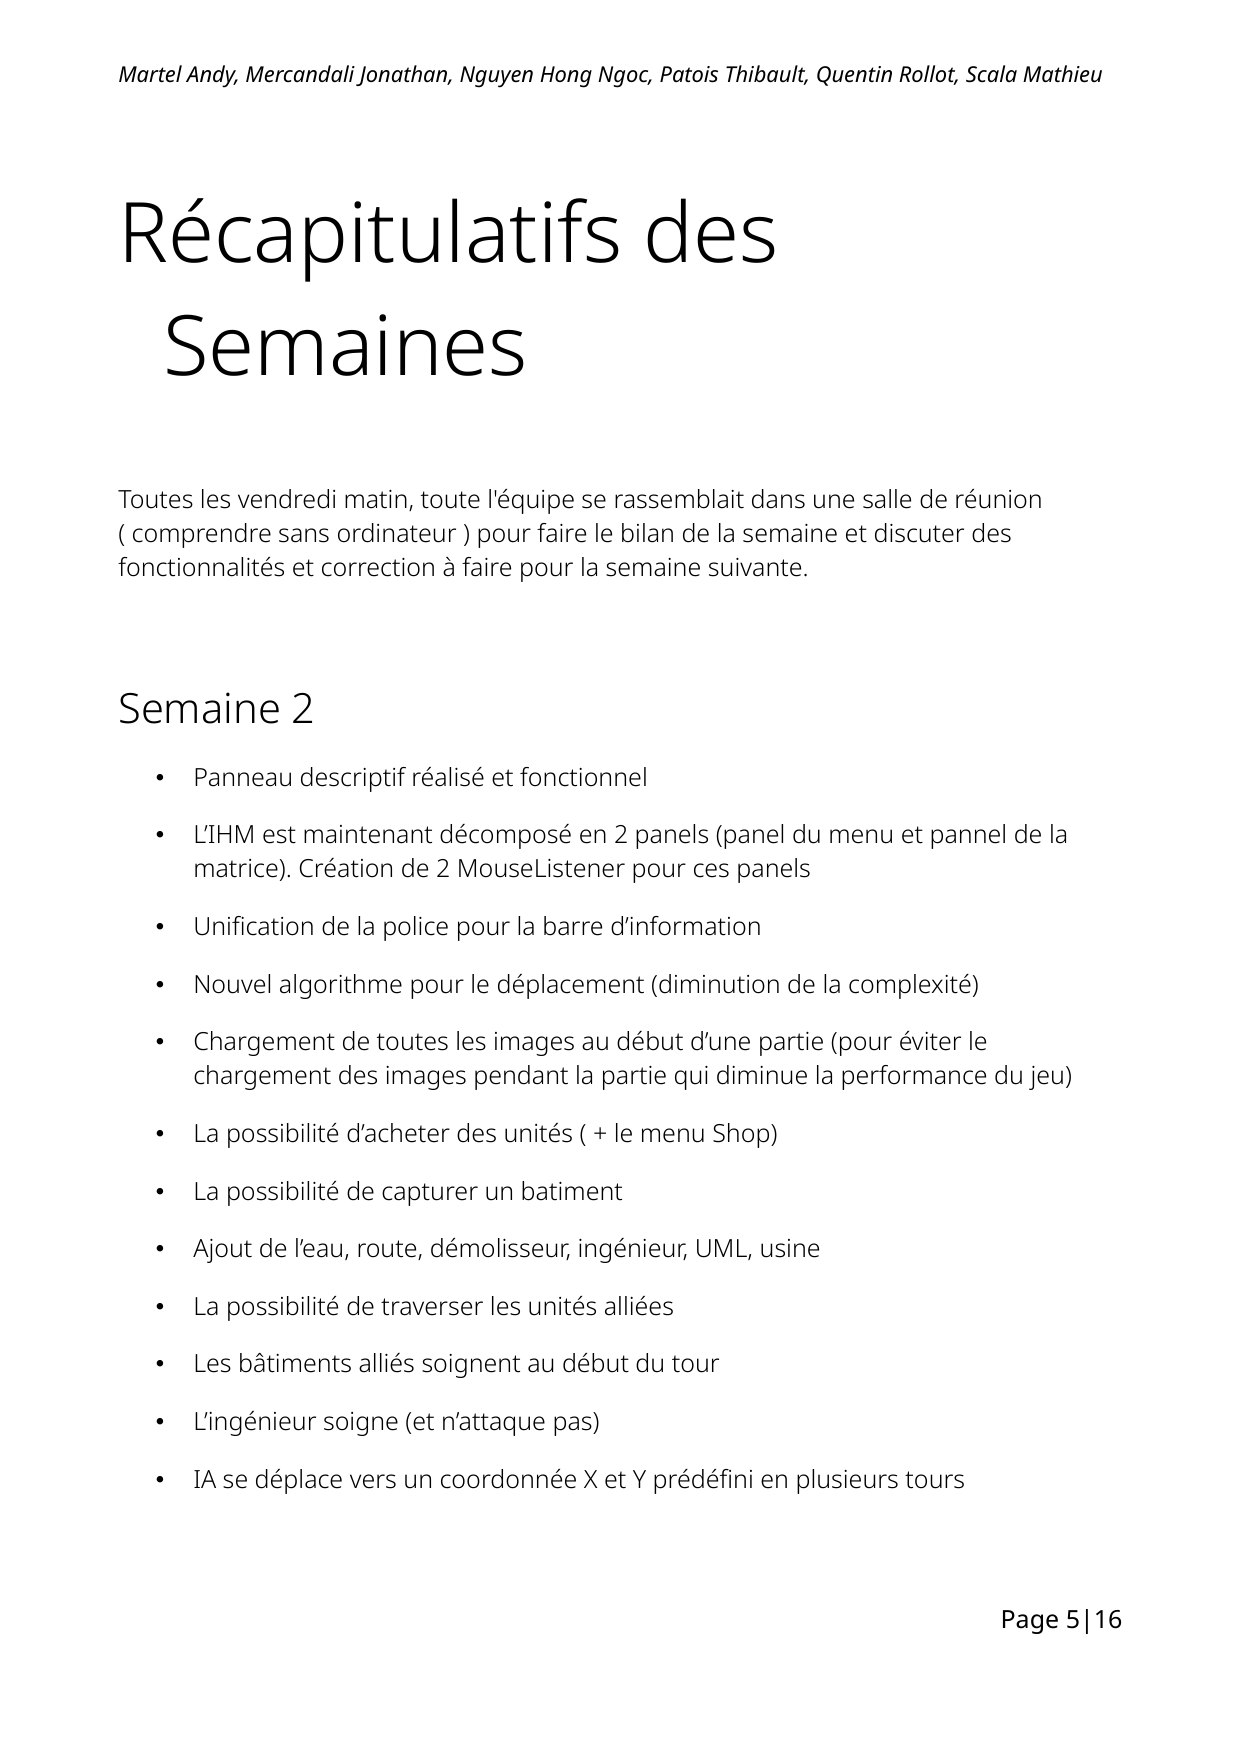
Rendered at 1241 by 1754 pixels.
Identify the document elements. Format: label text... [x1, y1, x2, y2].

list L’IHM est maintenant décomposé en 2 panels (panel du menu et pannel de la matrice). Création de 2 MouseListener pour ces panels [156, 817, 1122, 885]
list IA se déplace vers un coordonnée X et Y prédéfini en plusieurs tours [156, 1461, 1122, 1495]
subtitle Semaine 2 [118, 678, 1122, 735]
list Chargement de toutes les images au début d’une partie (pour éviter le chargement des images pendant la partie qui diminue la performance du jeu) [156, 1024, 1122, 1092]
list La possibilité de traverser les unités alliées [156, 1288, 1122, 1322]
list Les bâtiments alliés soignent au début du tour [156, 1346, 1122, 1380]
list La possibilité d’acheter des unités ( + le menu Shop) [156, 1116, 1122, 1150]
list Nouvel algorithme pour le déplacement (diminution de la complexité) [156, 966, 1122, 1000]
list Unification de la police pour la barre d’information [156, 909, 1122, 943]
list L’ingénieur soigne (et n’attaque pas) [156, 1404, 1122, 1438]
subtitle Récapitulatifs des Semaines [118, 173, 1122, 400]
text Toutes les vendredi matin, toute l'équipe se rassemblait dans une salle de réunion ( comprendre sans ordinateur ) pour faire le bilan de la semaine et discuter des fonctionnalités et correction à faire pour la semaine suivante. [118, 482, 1122, 584]
list Panneau descriptif réalisé et fonctionnel [156, 759, 1122, 793]
list La possibilité de capturer un batiment [156, 1173, 1122, 1207]
list Ajout de l’eau, route, démolisseur, ingénieur, UML, usine [156, 1231, 1122, 1265]
